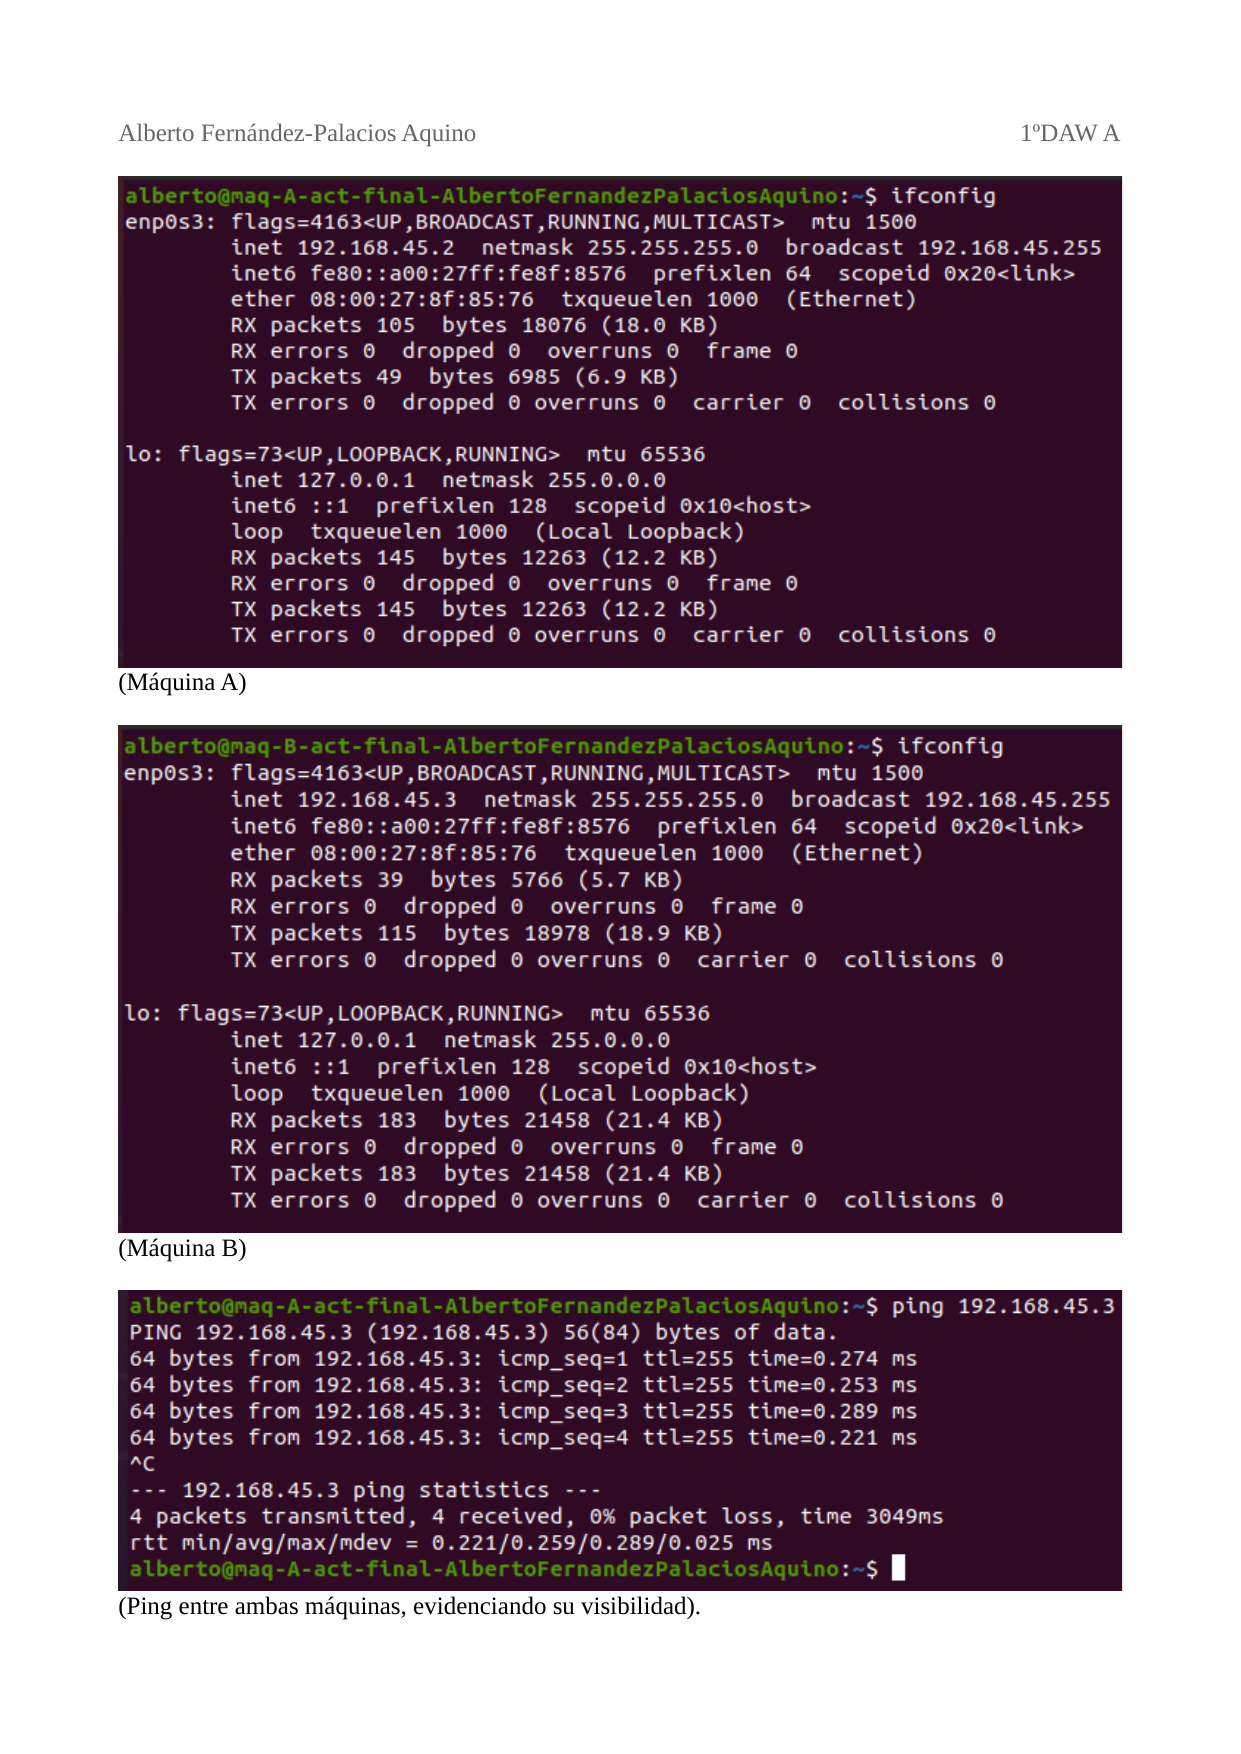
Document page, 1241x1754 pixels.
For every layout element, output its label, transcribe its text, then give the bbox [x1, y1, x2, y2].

picture [118, 176, 1123, 668]
text (Ping entre ambas máquinas, evidenciando su visibilidad). [118, 1591, 1122, 1619]
text (Máquina A) [118, 668, 1122, 696]
picture [118, 725, 1123, 1233]
picture [118, 1290, 1123, 1591]
text (Máquina B) [118, 1233, 1122, 1261]
